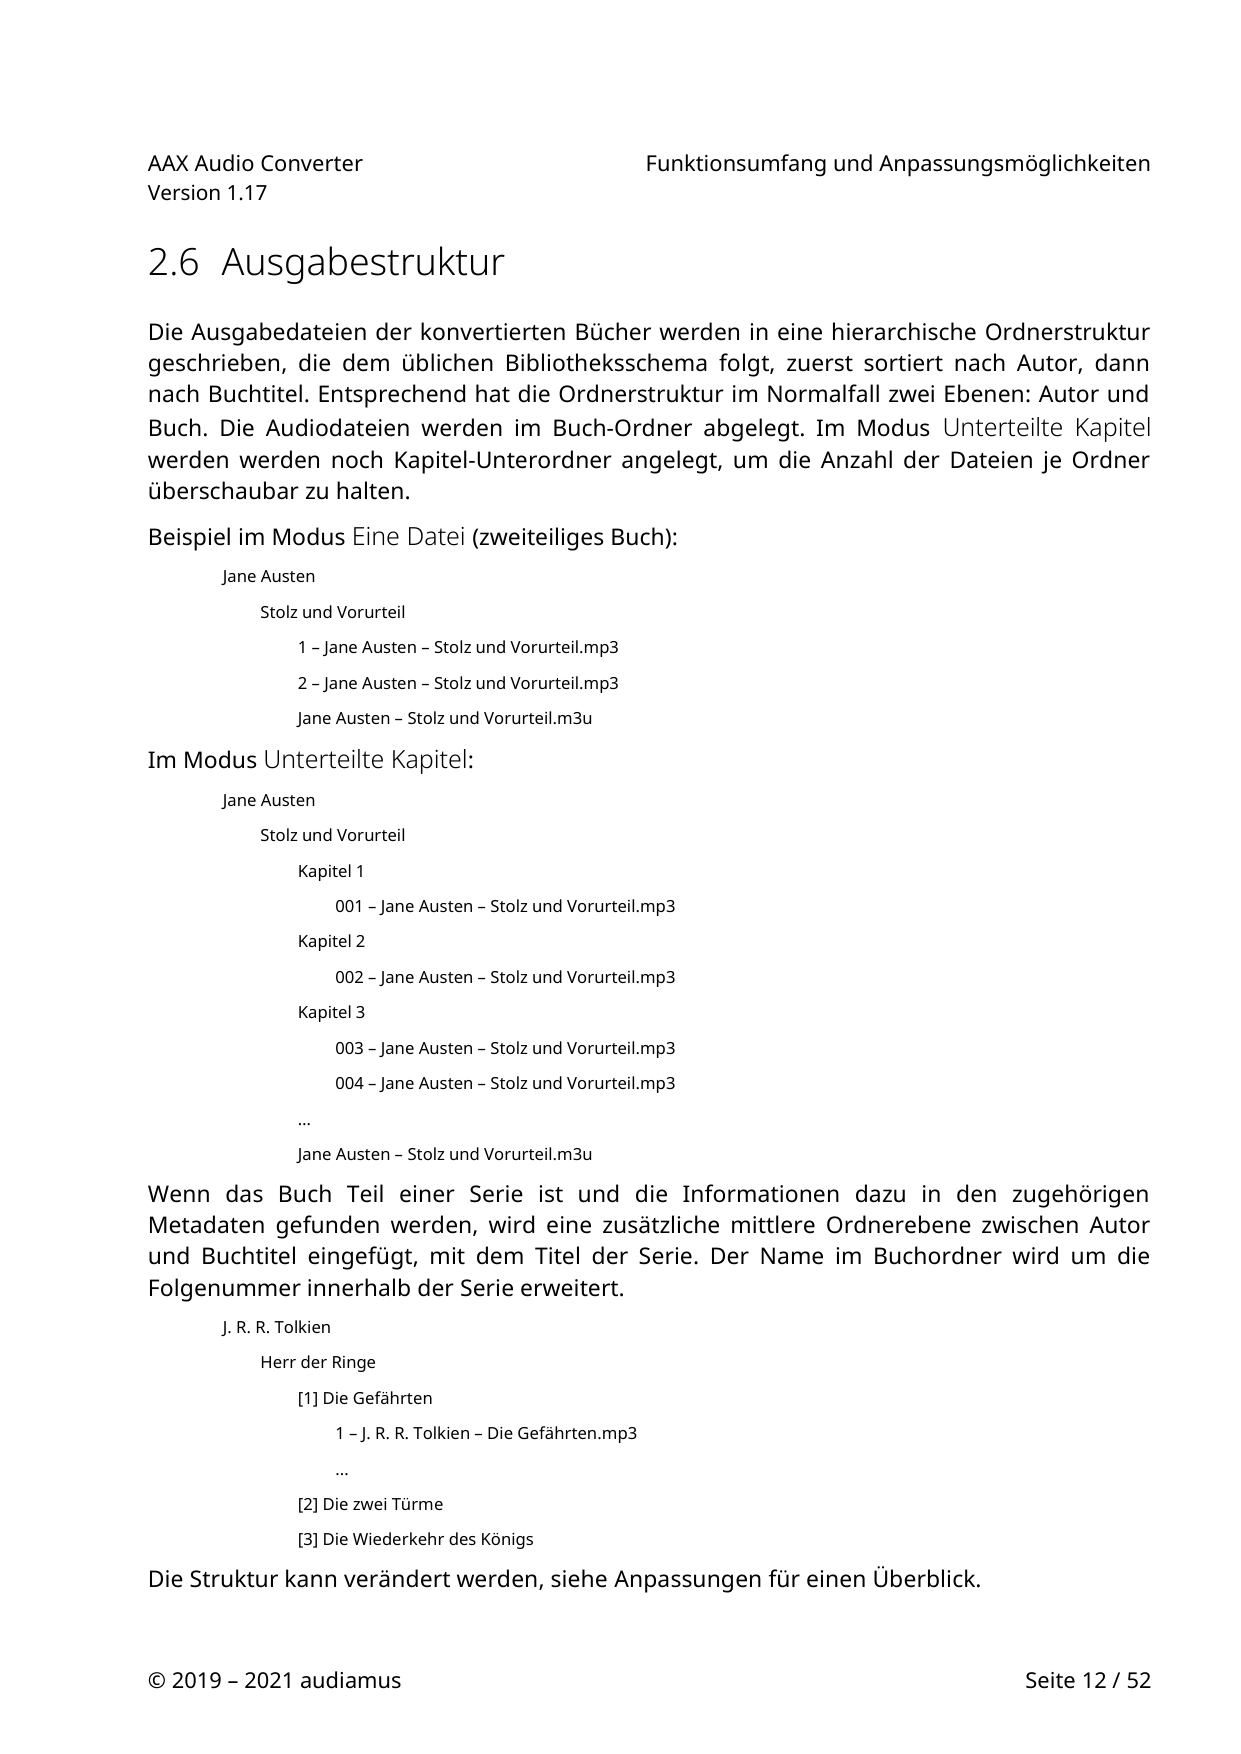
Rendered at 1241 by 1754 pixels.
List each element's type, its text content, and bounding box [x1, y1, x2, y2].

list [2] Die zwei Türme [260, 1492, 1152, 1515]
list 001 – Jane Austen – Stolz und Vorurteil.mp3 [298, 894, 1152, 917]
list Herr der Ringe [223, 1351, 1152, 1374]
list … [260, 1107, 1152, 1130]
list [1] Die Gefährten [260, 1386, 1152, 1409]
list Jane Austen [185, 788, 1152, 811]
text Im Modus Unterteilte Kapitel: [148, 742, 1152, 776]
subtitle Ausgabestruktur [148, 235, 1152, 286]
list Stolz und Vorurteil [223, 824, 1152, 847]
list [3] Die Wiederkehr des Königs [260, 1528, 1152, 1551]
list 002 – Jane Austen – Stolz und Vorurteil.mp3 [298, 965, 1152, 988]
text Beispiel im Modus Eine Datei (zweiteiliges Buch): [148, 518, 1152, 552]
list 1 – Jane Austen – Stolz und Vorurteil.mp3 [260, 636, 1152, 659]
list 1 – J. R. R. Tolkien – Die Gefährten.mp3 [298, 1421, 1152, 1444]
list Jane Austen [185, 565, 1152, 588]
text Die Struktur kann verändert werden, siehe Anpassungen für einen Überblick. [148, 1563, 1152, 1594]
list Jane Austen – Stolz und Vorurteil.m3u [260, 1142, 1152, 1165]
text Die Ausgabedateien der konvertierten Bücher werden in eine hierarchische Ordnerstruktur geschrieben, die dem üblichen Bibliotheksschema folgt, zuerst sortiert nach Autor, dann nach Buchtitel. Entsprechend hat die Ordnerstruktur im Normalfall zwei Ebenen: Autor und Buch. Die Audiodateien werden im Buch-Ordner abgelegt. Im Modus Unterteilte Kapitel werden werden noch Kapitel-Unterordner angelegt, um die Anzahl der Dateien je Ordner überschaubar zu halten. [148, 316, 1152, 506]
list 2 – Jane Austen – Stolz und Vorurteil.mp3 [260, 671, 1152, 694]
list Kapitel 2 [260, 930, 1152, 953]
list Jane Austen – Stolz und Vorurteil.m3u [260, 706, 1152, 729]
list 003 – Jane Austen – Stolz und Vorurteil.mp3 [298, 1036, 1152, 1059]
list Stolz und Vorurteil [223, 600, 1152, 623]
list J. R. R. Tolkien [185, 1315, 1152, 1338]
list 004 – Jane Austen – Stolz und Vorurteil.mp3 [298, 1072, 1152, 1094]
list ... [298, 1457, 1152, 1480]
list Kapitel 3 [260, 1001, 1152, 1024]
text Wenn das Buch Teil einer Serie ist und die Informationen dazu in den zugehörigen Metadaten gefunden werden, wird eine zusätzliche mittlere Ordnerebene zwischen Autor und Buchtitel eingefügt, mit dem Titel der Serie. Der Name im Buchordner wird um die Folgenummer innerhalb der Serie erweitert. [148, 1178, 1152, 1303]
list Kapitel 1 [260, 859, 1152, 882]
